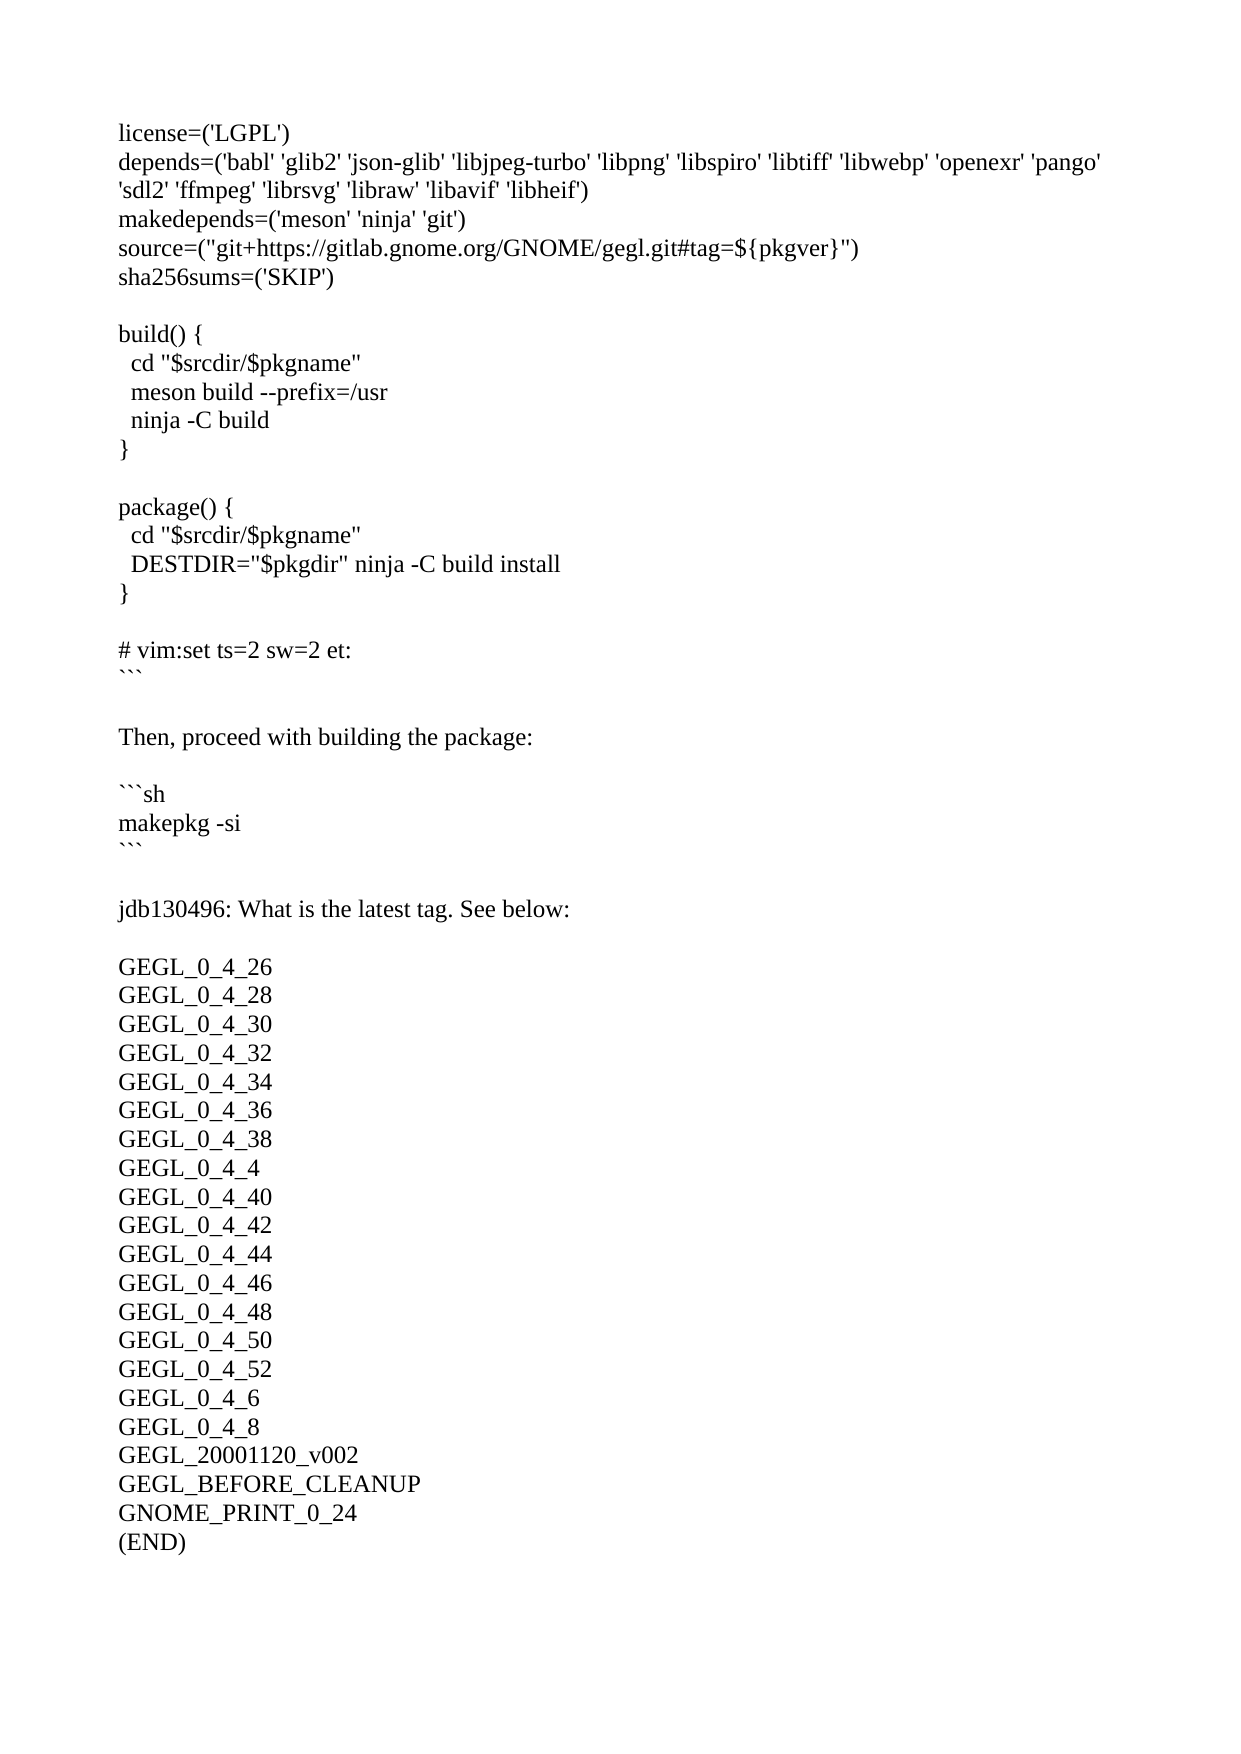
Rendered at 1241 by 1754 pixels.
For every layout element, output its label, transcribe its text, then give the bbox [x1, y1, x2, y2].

text GNOME_PRINT_0_24 [118, 1498, 1122, 1527]
text GEGL_0_4_30 [118, 1009, 1122, 1038]
text meson build --prefix=/usr [118, 377, 1122, 406]
text GEGL_0_4_46 [118, 1268, 1122, 1297]
text ```sh [118, 779, 1122, 808]
text GEGL_0_4_44 [118, 1239, 1122, 1268]
text DESTDIR="$pkgdir" ninja -C build install [118, 549, 1122, 578]
text cd "$srcdir/$pkgname" [118, 348, 1122, 377]
text sha256sums=('SKIP') [118, 262, 1122, 291]
text build() { [118, 319, 1122, 348]
text ninja -C build [118, 406, 1122, 434]
text GEGL_0_4_6 [118, 1383, 1122, 1412]
text source=("git+https://gitlab.gnome.org/GNOME/gegl.git#tag=${pkgver}") [118, 233, 1122, 262]
text GEGL_0_4_52 [118, 1354, 1122, 1383]
text ``` [118, 837, 1122, 866]
text makedepends=('meson' 'ninja' 'git') [118, 204, 1122, 233]
text cd "$srcdir/$pkgname" [118, 521, 1122, 549]
text Then, proceed with building the package: [118, 722, 1122, 751]
text } [118, 578, 1122, 607]
text GEGL_0_4_42 [118, 1211, 1122, 1239]
text package() { [118, 492, 1122, 521]
text GEGL_0_4_38 [118, 1124, 1122, 1153]
text makepkg -si [118, 808, 1122, 837]
text GEGL_20001120_v002 [118, 1441, 1122, 1469]
text license=('LGPL') [118, 118, 1122, 147]
text ``` [118, 664, 1122, 693]
text GEGL_0_4_4 [118, 1153, 1122, 1182]
text GEGL_0_4_26 [118, 952, 1122, 981]
text GEGL_BEFORE_CLEANUP [118, 1469, 1122, 1498]
text } [118, 434, 1122, 463]
text GEGL_0_4_50 [118, 1326, 1122, 1354]
text GEGL_0_4_8 [118, 1412, 1122, 1441]
text depends=('babl' 'glib2' 'json-glib' 'libjpeg-turbo' 'libpng' 'libspiro' 'libtiff' 'libwebp' 'openexr' 'pango' 'sdl2' 'ffmpeg' 'librsvg' 'libraw' 'libavif' 'libheif') [118, 147, 1122, 204]
text jdb130496: What is the latest tag. See below: [118, 894, 1122, 923]
text GEGL_0_4_48 [118, 1297, 1122, 1326]
text GEGL_0_4_36 [118, 1096, 1122, 1124]
text GEGL_0_4_28 [118, 981, 1122, 1009]
text GEGL_0_4_32 [118, 1038, 1122, 1067]
text GEGL_0_4_34 [118, 1067, 1122, 1096]
text (END) [118, 1527, 1122, 1556]
text GEGL_0_4_40 [118, 1182, 1122, 1211]
text # vim:set ts=2 sw=2 et: [118, 636, 1122, 664]
